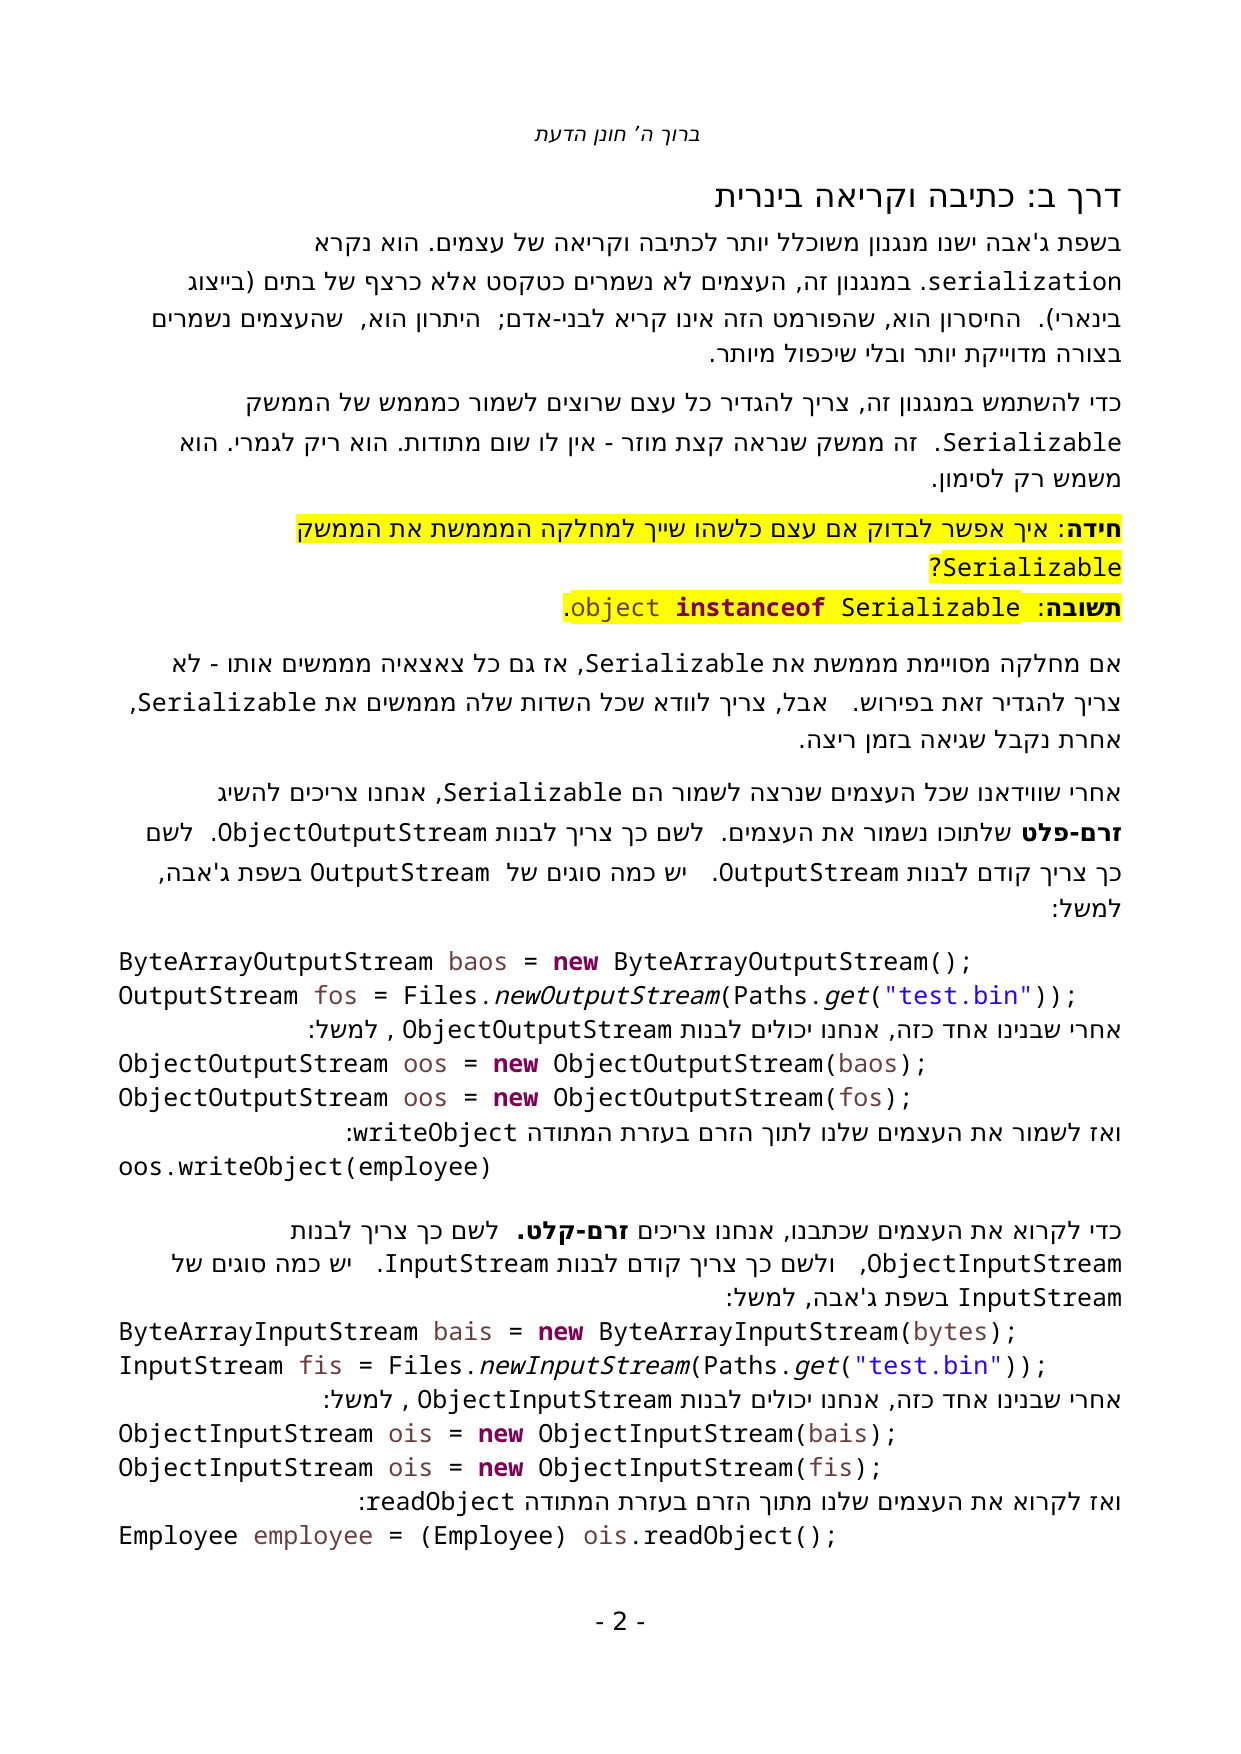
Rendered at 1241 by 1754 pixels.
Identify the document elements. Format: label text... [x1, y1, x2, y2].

text ואז לקרוא את העצמים שלנו מתוך הזרם בעזרת המתודה readObject: [118, 1484, 1122, 1518]
text חידה: איך אפשר לבדוק אם עצם כלשהו שייך למחלקה המממשת את הממשק Serializable? תשובה: object instanceof Serializable. [118, 514, 1122, 624]
text Employee employee = (Employee) ois.readObject(); [118, 1518, 1122, 1552]
text ואז לשמור את העצמים שלנו לתוך הזרם בעזרת המתודה writeObject: [118, 1114, 1122, 1148]
subtitle דרך ב: כתיבה וקריאה בינרית [118, 177, 1122, 216]
text ByteArrayInputStream bais = new ByteArrayInputStream(bytes); [118, 1314, 1122, 1348]
text ByteArrayOutputStream baos = new ByteArrayOutputStream(); [118, 944, 1122, 978]
text כדי לקרוא את העצמים שכתבנו, אנחנו צריכים זרם-קלט. לשם כך צריך לבנות ObjectInputStream, ולשם כך צריך קודם לבנות InputStream. יש כמה סוגים של InputStream בשפת ג'אבה, למשל: [118, 1216, 1122, 1314]
text אחרי שווידאנו שכל העצמים שנרצה לשמור הם Serializable, אנחנו צריכים להשיג זרם-פלט שלתוכו נשמור את העצמים. לשם כך צריך לבנות ObjectOutputStream. לשם כך צריך קודם לבנות OutputStream. יש כמה סוגים של OutputStream בשפת ג'אבה, למשל: [118, 774, 1122, 923]
text OutputStream fos = Files.newOutputStream(Paths.get("test.bin")); [118, 978, 1122, 1012]
text oos.writeObject(employee) [118, 1148, 1122, 1182]
text InputStream fis = Files.newInputStream(Paths.get("test.bin")); [118, 1348, 1122, 1382]
text ObjectOutputStream oos = new ObjectOutputStream(baos); [118, 1046, 1122, 1080]
text ObjectOutputStream oos = new ObjectOutputStream(fos); [118, 1080, 1122, 1114]
text כדי להשתמש במנגנון זה, צריך להגדיר כל עצם שרוצים לשמור כמממש של הממשק Serializable. זה ממשק שנראה קצת מוזר - אין לו שום מתודות. הוא ריק לגמרי. הוא משמש רק לסימון. [118, 388, 1122, 493]
text ObjectInputStream ois = new ObjectInputStream(fis); [118, 1450, 1122, 1484]
text אחרי שבנינו אחד כזה, אנחנו יכולים לבנות ObjectInputStream , למשל: [118, 1382, 1122, 1416]
text אם מחלקה מסויימת מממשת את Serializable, אז גם כל צאצאיה מממשים אותו - לא צריך להגדיר זאת בפירוש. אבל, צריך לוודא שכל השדות שלה מממשים את Serializable, אחרת נקבל שגיאה בזמן ריצה. [118, 645, 1122, 754]
text אחרי שבנינו אחד כזה, אנחנו יכולים לבנות ObjectOutputStream , למשל: [118, 1012, 1122, 1046]
text ObjectInputStream ois = new ObjectInputStream(bais); [118, 1416, 1122, 1450]
text בשפת ג'אבה ישנו מנגנון משוכלל יותר לכתיבה וקריאה של עצמים. הוא נקרא serialization. במנגנון זה, העצמים לא נשמרים כטקסט אלא כרצף של בתים (בייצוג בינארי). החיסרון הוא, שהפורמט הזה אינו קריא לבני-אדם; היתרון הוא, שהעצמים נשמרים בצורה מדוייקת יותר ובלי שיכפול מיותר. [118, 228, 1122, 368]
